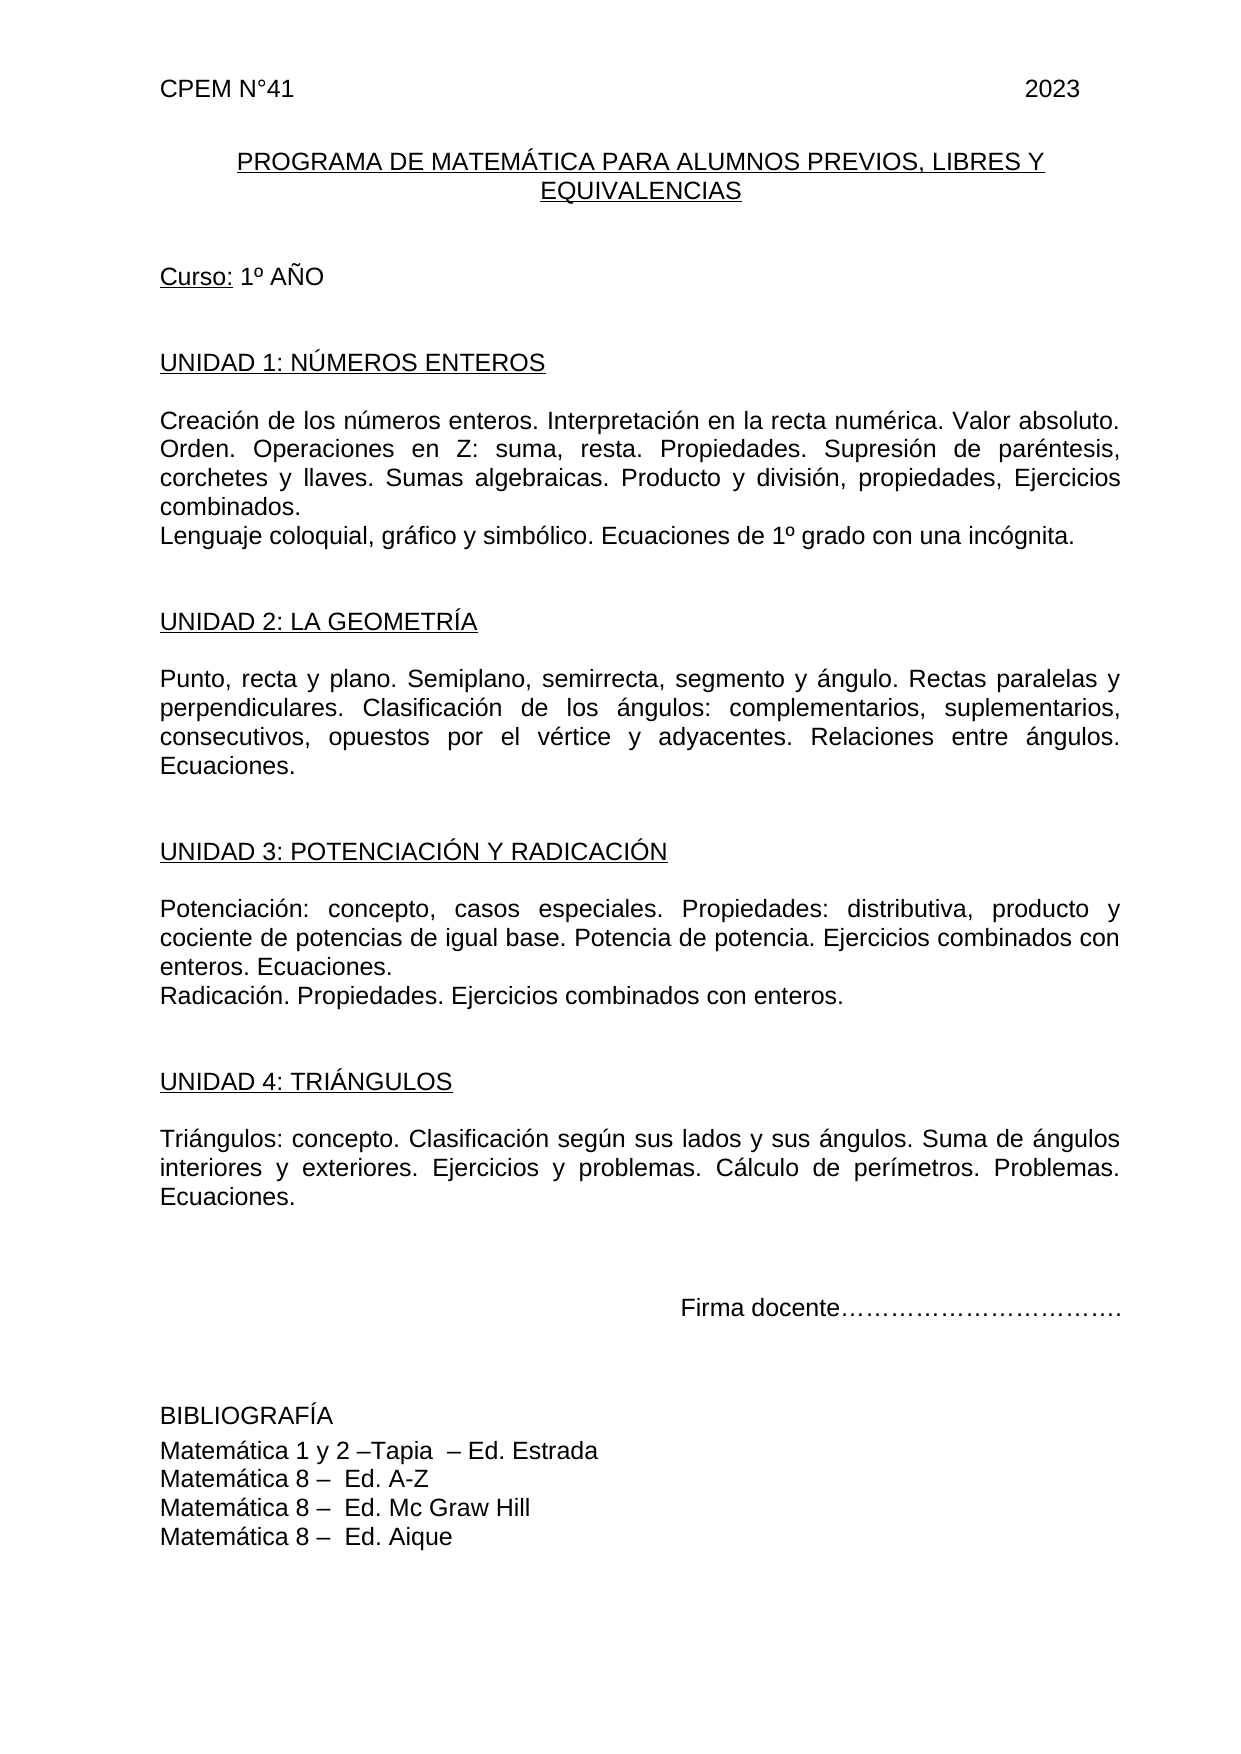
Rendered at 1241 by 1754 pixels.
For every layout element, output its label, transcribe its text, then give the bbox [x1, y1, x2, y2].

text Punto, recta y plano. Semiplano, semirrecta, segmento y ángulo. Rectas paralelas y perpendiculares. Clasificación de los ángulos: complementarios, suplementarios, consecutivos, opuestos por el vértice y adyacentes. Relaciones entre ángulos. Ecuaciones. [159, 664, 1122, 779]
text Matemática 1 y 2 –Tapia – Ed. Estrada [159, 1436, 1122, 1464]
text Radicación. Propiedades. Ejercicios combinados con enteros. [159, 981, 1122, 1009]
text PROGRAMA DE MATEMÁTICA PARA ALUMNOS PREVIOS, LIBRES Y EQUIVALENCIAS [159, 147, 1122, 204]
subtitle UNIDAD 1: NÚMEROS ENTEROS [159, 348, 1122, 377]
subtitle UNIDAD 2: LA GEOMETRÍA [159, 607, 1122, 636]
subtitle Firma docente……………………………. [159, 1293, 1122, 1322]
text Matemática 8 – Ed. Mc Graw Hill [159, 1493, 1122, 1522]
text Potenciación: concepto, casos especiales. Propiedades: distributiva, producto y cociente de potencias de igual base. Potencia de potencia. Ejercicios combinados con enteros. Ecuaciones. [159, 894, 1122, 981]
subtitle BIBLIOGRAFÍA [159, 1401, 1122, 1429]
text Matemática 8 – Ed. Aique [159, 1522, 1122, 1551]
text Lenguaje coloquial, gráfico y simbólico. Ecuaciones de 1º grado con una incógnita. [159, 521, 1122, 549]
text UNIDAD 3: POTENCIACIÓN Y RADICACIÓN [159, 837, 1122, 866]
text UNIDAD 4: TRIÁNGULOS [159, 1067, 1122, 1096]
text Curso: 1º AÑO [159, 262, 1122, 291]
text Matemática 8 – Ed. A-Z [159, 1464, 1122, 1493]
text Triángulos: concepto. Clasificación según sus lados y sus ángulos. Suma de ángulos interiores y exteriores. Ejercicios y problemas. Cálculo de perímetros. Problemas. Ecuaciones. [159, 1124, 1122, 1211]
text Creación de los números enteros. Interpretación en la recta numérica. Valor absoluto. Orden. Operaciones en Z: suma, resta. Propiedades. Supresión de paréntesis, corchetes y llaves. Sumas algebraicas. Producto y división, propiedades, Ejercicios combinados. [159, 406, 1122, 521]
